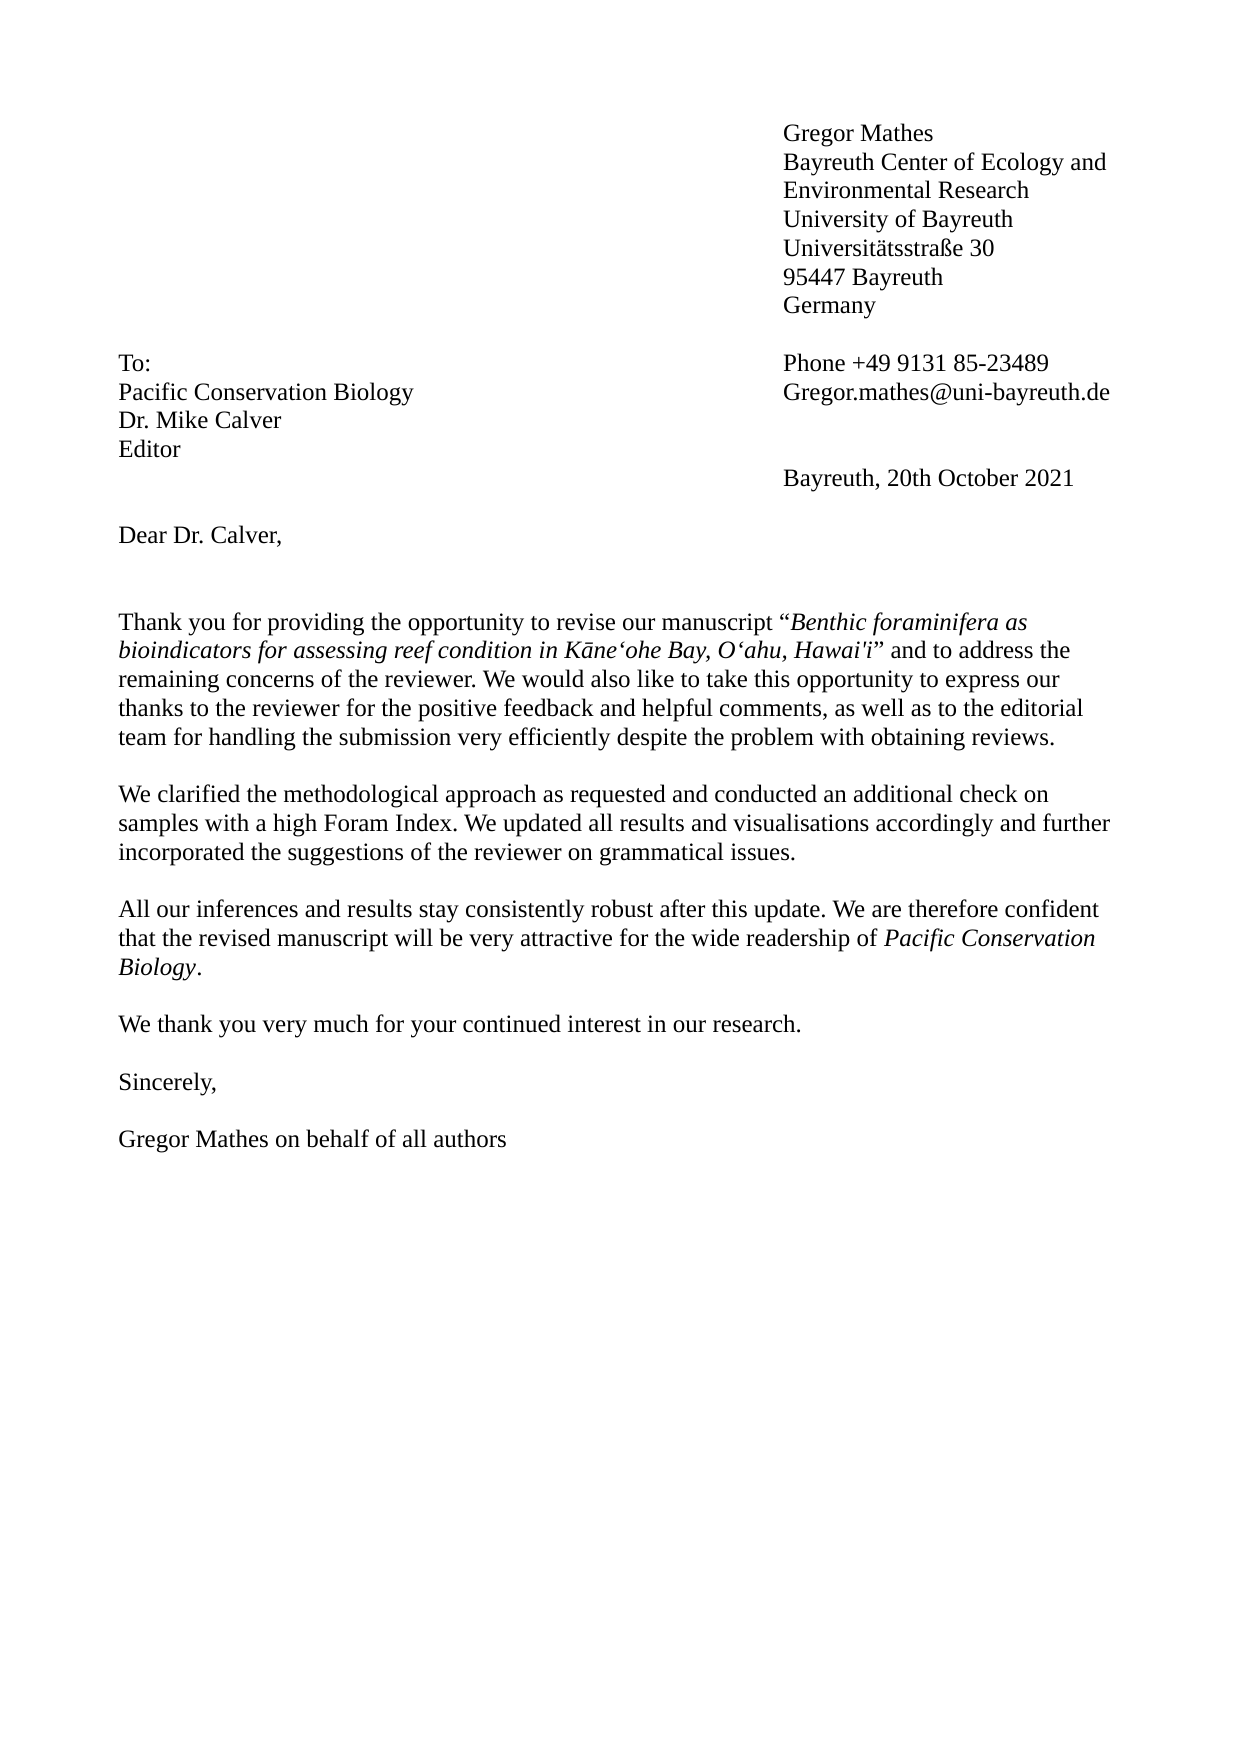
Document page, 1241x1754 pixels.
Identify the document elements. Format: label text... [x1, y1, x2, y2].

text We thank you very much for your continued interest in our research. [118, 1009, 1122, 1038]
text Universitätsstraße 30 [118, 233, 1122, 262]
text All our inferences and results stay consistently robust after this update. We are therefore confident that the revised manuscript will be very attractive for the wide readership of Pacific Conservation Biology. [118, 894, 1122, 981]
text Bayreuth Center of Ecology and Environmental Research University of Bayreuth [118, 147, 1122, 233]
text Pacific Conservation Biology Gregor.mathes@uni-bayreuth.de [118, 377, 1122, 406]
text Sincerely, [118, 1067, 1122, 1096]
text Thank you for providing the opportunity to revise our manuscript “Benthic foraminifera as bioindicators for assessing reef condition in Kāneʻohe Bay, Oʻahu, Hawai'i” and to address the remaining concerns of the reviewer. We would also like to take this opportunity to express our thanks to the reviewer for the positive feedback and helpful comments, as well as to the editorial team for handling the submission very efficiently despite the problem with obtaining reviews. [118, 607, 1122, 751]
text Editor [118, 434, 1122, 463]
text We clarified the methodological approach as requested and conducted an additional check on samples with a high Foram Index. We updated all results and visualisations accordingly and further incorporated the suggestions of the reviewer on grammatical issues. [118, 779, 1122, 866]
text Bayreuth, 20th October 2021 [118, 463, 1122, 492]
text Gregor Mathes [118, 118, 1122, 147]
text Dr. Mike Calver [118, 406, 1122, 434]
text Gregor Mathes on behalf of all authors [118, 1124, 1122, 1153]
text Germany [118, 291, 1122, 319]
text To: Phone +49 9131 85-23489 [118, 348, 1122, 377]
text 95447 Bayreuth [118, 262, 1122, 291]
text Dear Dr. Calver, [118, 521, 1122, 549]
